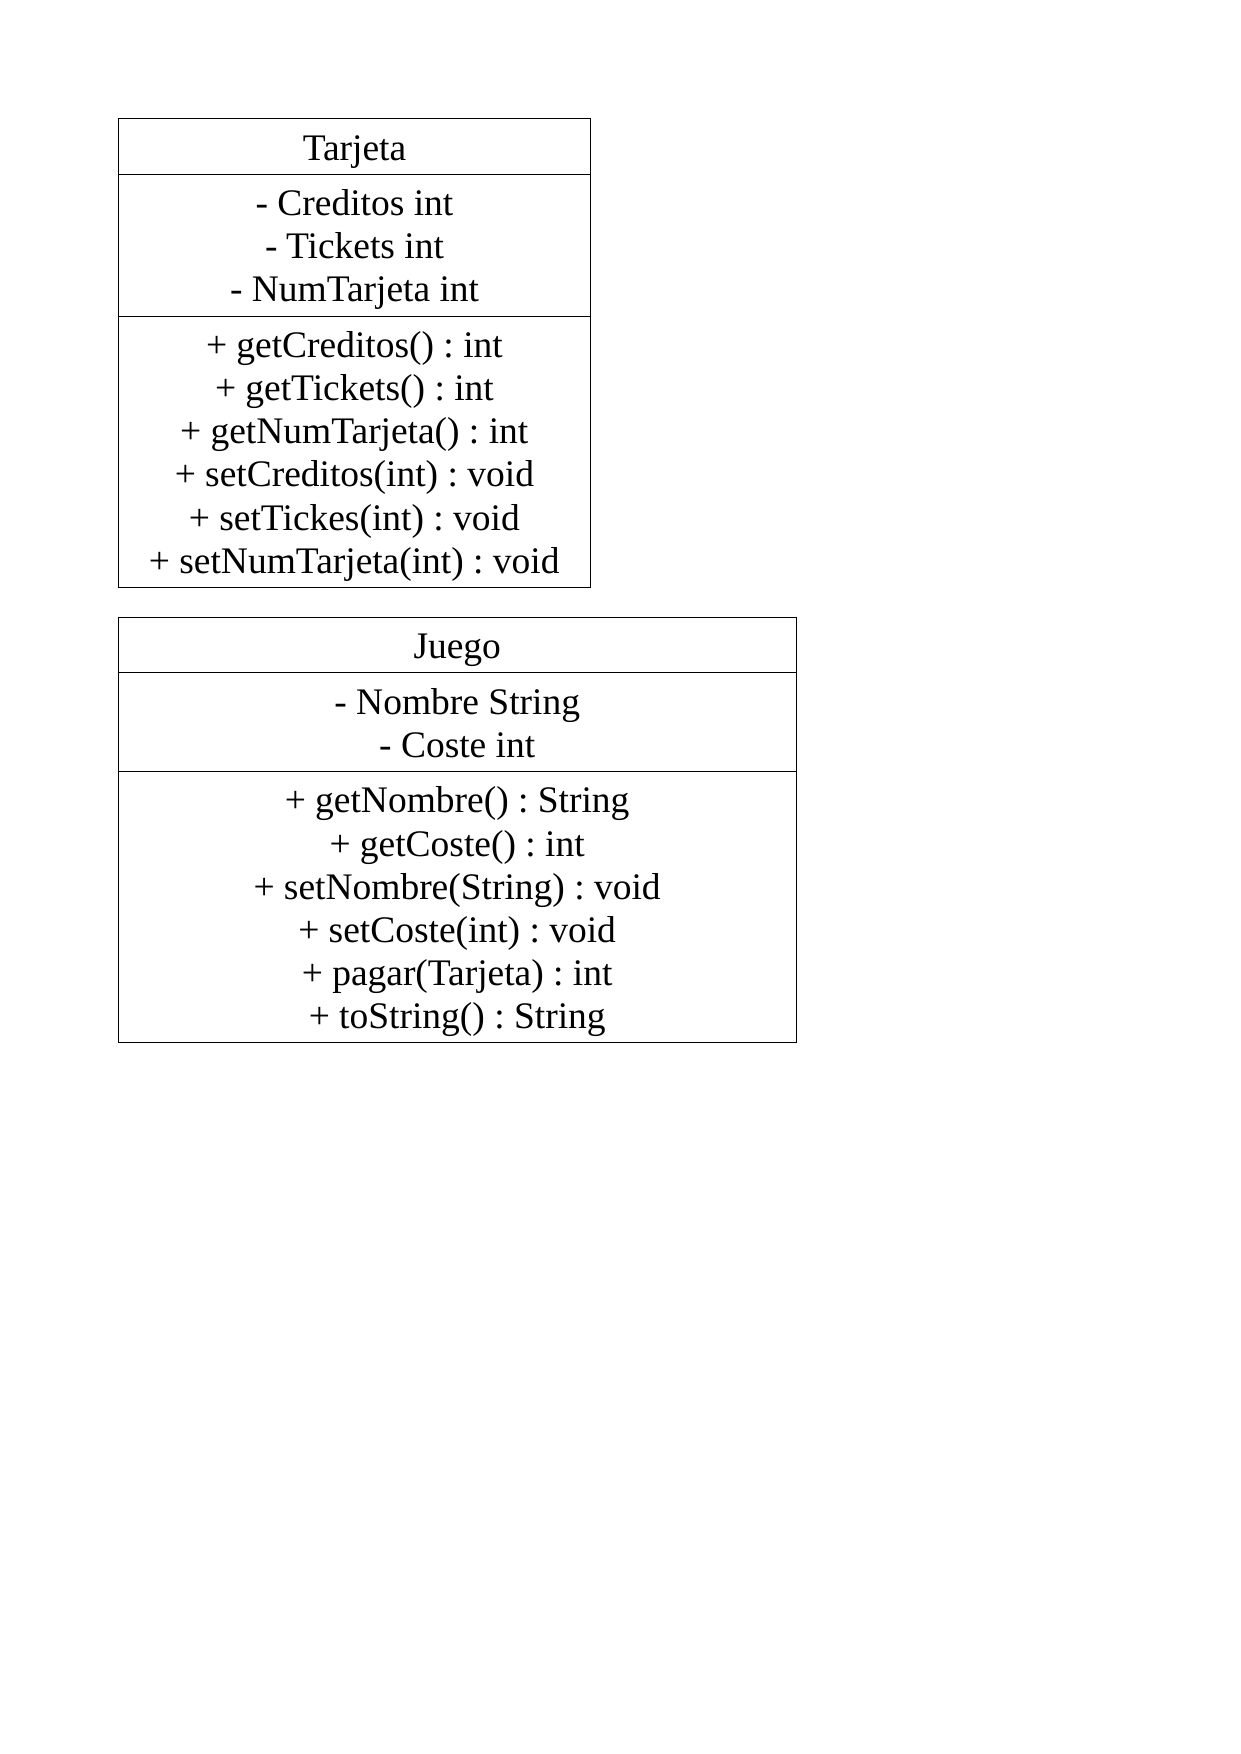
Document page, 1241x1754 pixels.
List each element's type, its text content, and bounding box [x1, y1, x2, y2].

table_cell + getNombre() : String + getCoste() : int + setNombre(String) : void + setCoste(int) : void + pagar(Tarjeta) : int + toString() : String [119, 772, 796, 1042]
table_cell + getCreditos() : int + getTickets() : int + getNumTarjeta() : int + setCreditos(int) : void + setTickes(int) : void + setNumTarjeta(int) : void [119, 317, 590, 587]
table_cell - Creditos int - Tickets int - NumTarjeta int [119, 175, 590, 316]
table_cell - Nombre String - Coste int [119, 673, 796, 771]
table_header Juego [119, 618, 796, 672]
table_header Tarjeta [119, 119, 590, 174]
